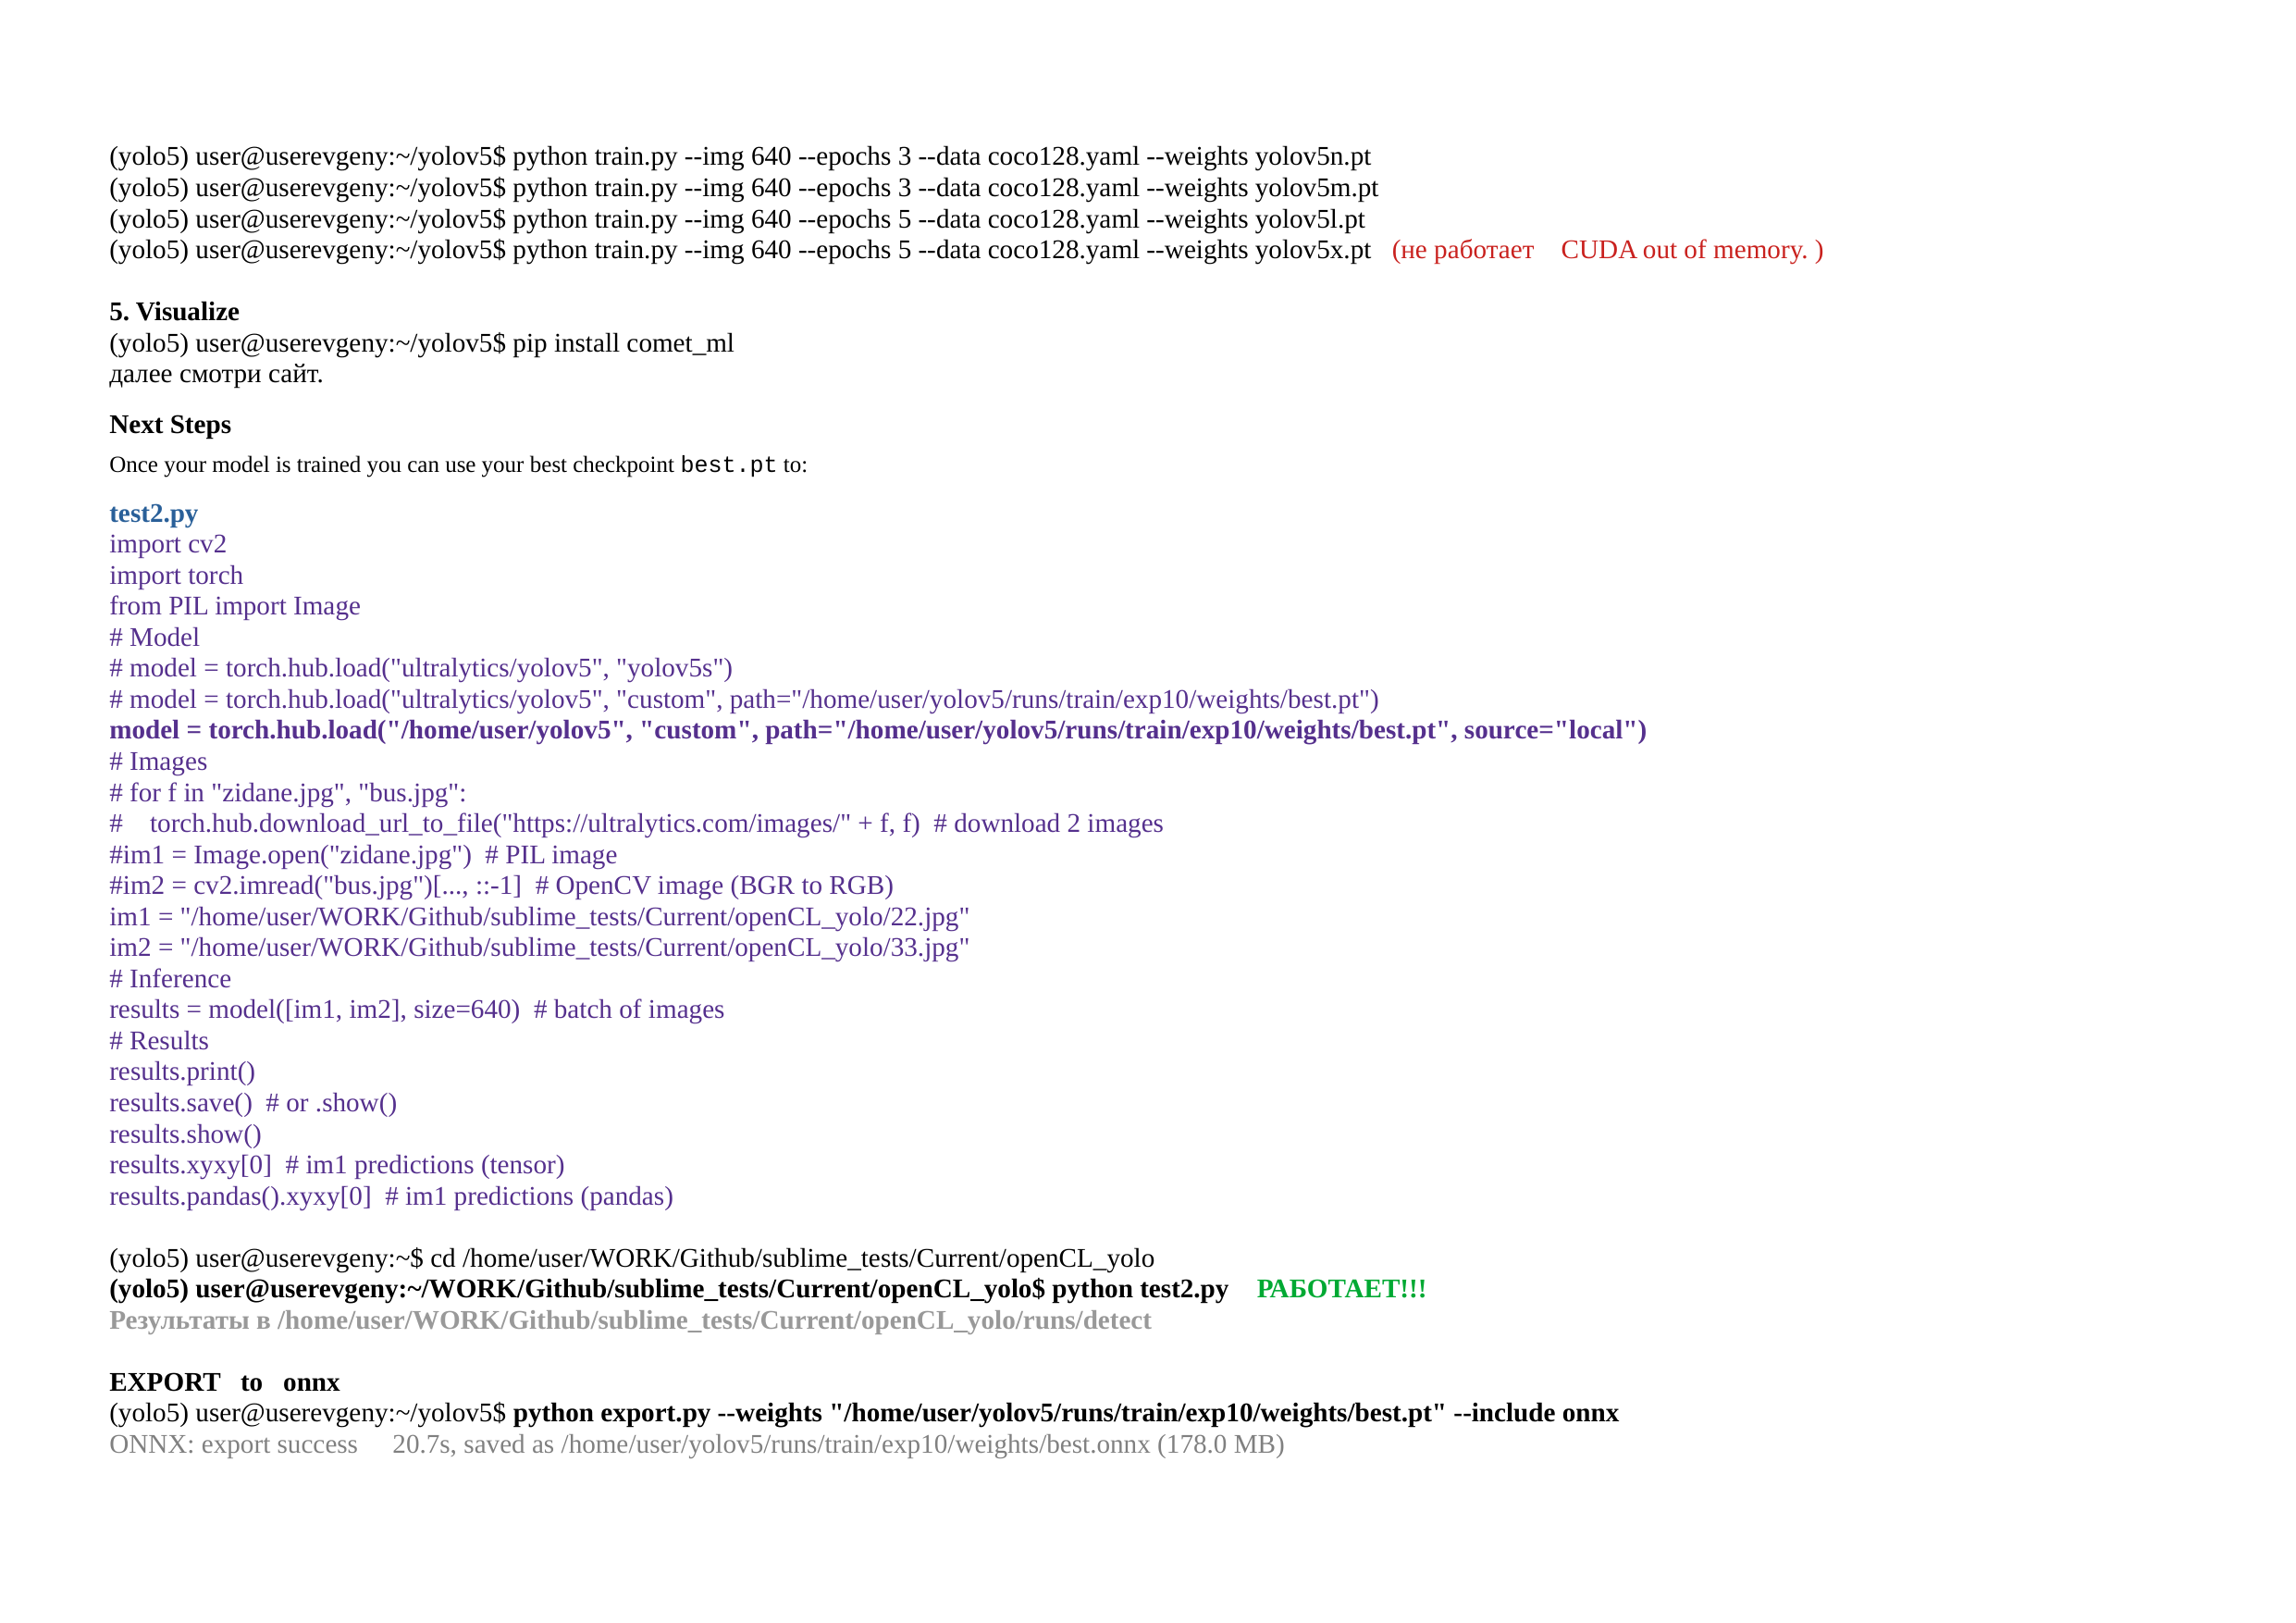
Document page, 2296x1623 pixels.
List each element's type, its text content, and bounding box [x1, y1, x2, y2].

text import cv2 [109, 527, 2186, 559]
text results = model([im1, im2], size=640) # batch of images [109, 993, 2186, 1024]
text (yolo5) user@userevgeny:~/yolov5$ pip install comet_ml [109, 327, 2186, 357]
text # Inference [109, 962, 2186, 993]
text #im2 = cv2.imread("bus.jpg")[..., ::-1] # OpenCV image (BGR to RGB) [109, 869, 2186, 900]
text results.save() # or .show() [109, 1086, 2186, 1118]
text EXPORT to onnx [109, 1366, 2186, 1396]
text model = torch.hub.load("/home/user/yolov5", "custom", path="/home/user/yolov5/runs/train/exp10/weights/best.pt", source="local") [109, 714, 2186, 745]
text test2.py [109, 497, 2186, 527]
subtitle Next Steps [109, 408, 2186, 439]
text im2 = "/home/user/WORK/Github/sublime_tests/Current/openCL_yolo/33.jpg" [109, 931, 2186, 962]
text im1 = "/home/user/WORK/Github/sublime_tests/Current/openCL_yolo/22.jpg" [109, 900, 2186, 931]
text # model = torch.hub.load("ultralytics/yolov5", "custom", path="/home/user/yolov5/runs/train/exp10/weights/best.pt") [109, 683, 2186, 714]
text Результаты в /home/user/WORK/Github/sublime_tests/Current/openCL_yolo/runs/detect [109, 1304, 2186, 1334]
text (yolo5) user@userevgeny:~$ cd /home/user/WORK/Github/sublime_tests/Current/openCL_yolo [109, 1242, 2186, 1272]
text #im1 = Image.open("zidane.jpg") # PIL image [109, 838, 2186, 869]
text results.print() [109, 1056, 2186, 1086]
text Once your model is trained you can use your best checkpoint best.pt to: [109, 451, 2186, 479]
text import torch [109, 559, 2186, 589]
text results.show() [109, 1118, 2186, 1148]
text # torch.hub.download_url_to_file("https://ultralytics.com/images/" + f, f) # download 2 images [109, 807, 2186, 838]
text results.xyxy[0] # im1 predictions (tensor) [109, 1148, 2186, 1180]
text (yolo5) user@userevgeny:~/yolov5$ python export.py --weights "/home/user/yolov5/runs/train/exp10/weights/best.pt" --include onnx [109, 1396, 2186, 1428]
text 5. Visualize [109, 295, 2186, 327]
text (yolo5) user@userevgeny:~/yolov5$ python train.py --img 640 --epochs 3 --data coco128.yaml --weights yolov5n.pt [109, 141, 2186, 171]
text (yolo5) user@userevgeny:~/yolov5$ python train.py --img 640 --epochs 5 --data coco128.yaml --weights yolov5x.pt (не работает CUDA out of memory. ) [109, 233, 2186, 265]
text # Results [109, 1024, 2186, 1056]
text (yolo5) user@userevgeny:~/yolov5$ python train.py --img 640 --epochs 5 --data coco128.yaml --weights yolov5l.pt [109, 203, 2186, 233]
text results.pandas().xyxy[0] # im1 predictions (pandas) [109, 1180, 2186, 1210]
text (yolo5) user@userevgeny:~/yolov5$ python train.py --img 640 --epochs 3 --data coco128.yaml --weights yolov5m.pt [109, 171, 2186, 203]
text ONNX: export success ✅ 20.7s, saved as /home/user/yolov5/runs/train/exp10/weights/best.onnx (178.0 MB) [109, 1428, 2186, 1459]
text # for f in "zidane.jpg", "bus.jpg": [109, 776, 2186, 807]
text # Images [109, 745, 2186, 776]
text (yolo5) user@userevgeny:~/WORK/Github/sublime_tests/Current/openCL_yolo$ python test2.py РАБОТАЕТ!!! [109, 1272, 2186, 1304]
text # model = torch.hub.load("ultralytics/yolov5", "yolov5s") [109, 651, 2186, 683]
text далее смотри сайт. [109, 357, 2186, 389]
text from PIL import Image [109, 589, 2186, 621]
text # Model [109, 621, 2186, 651]
